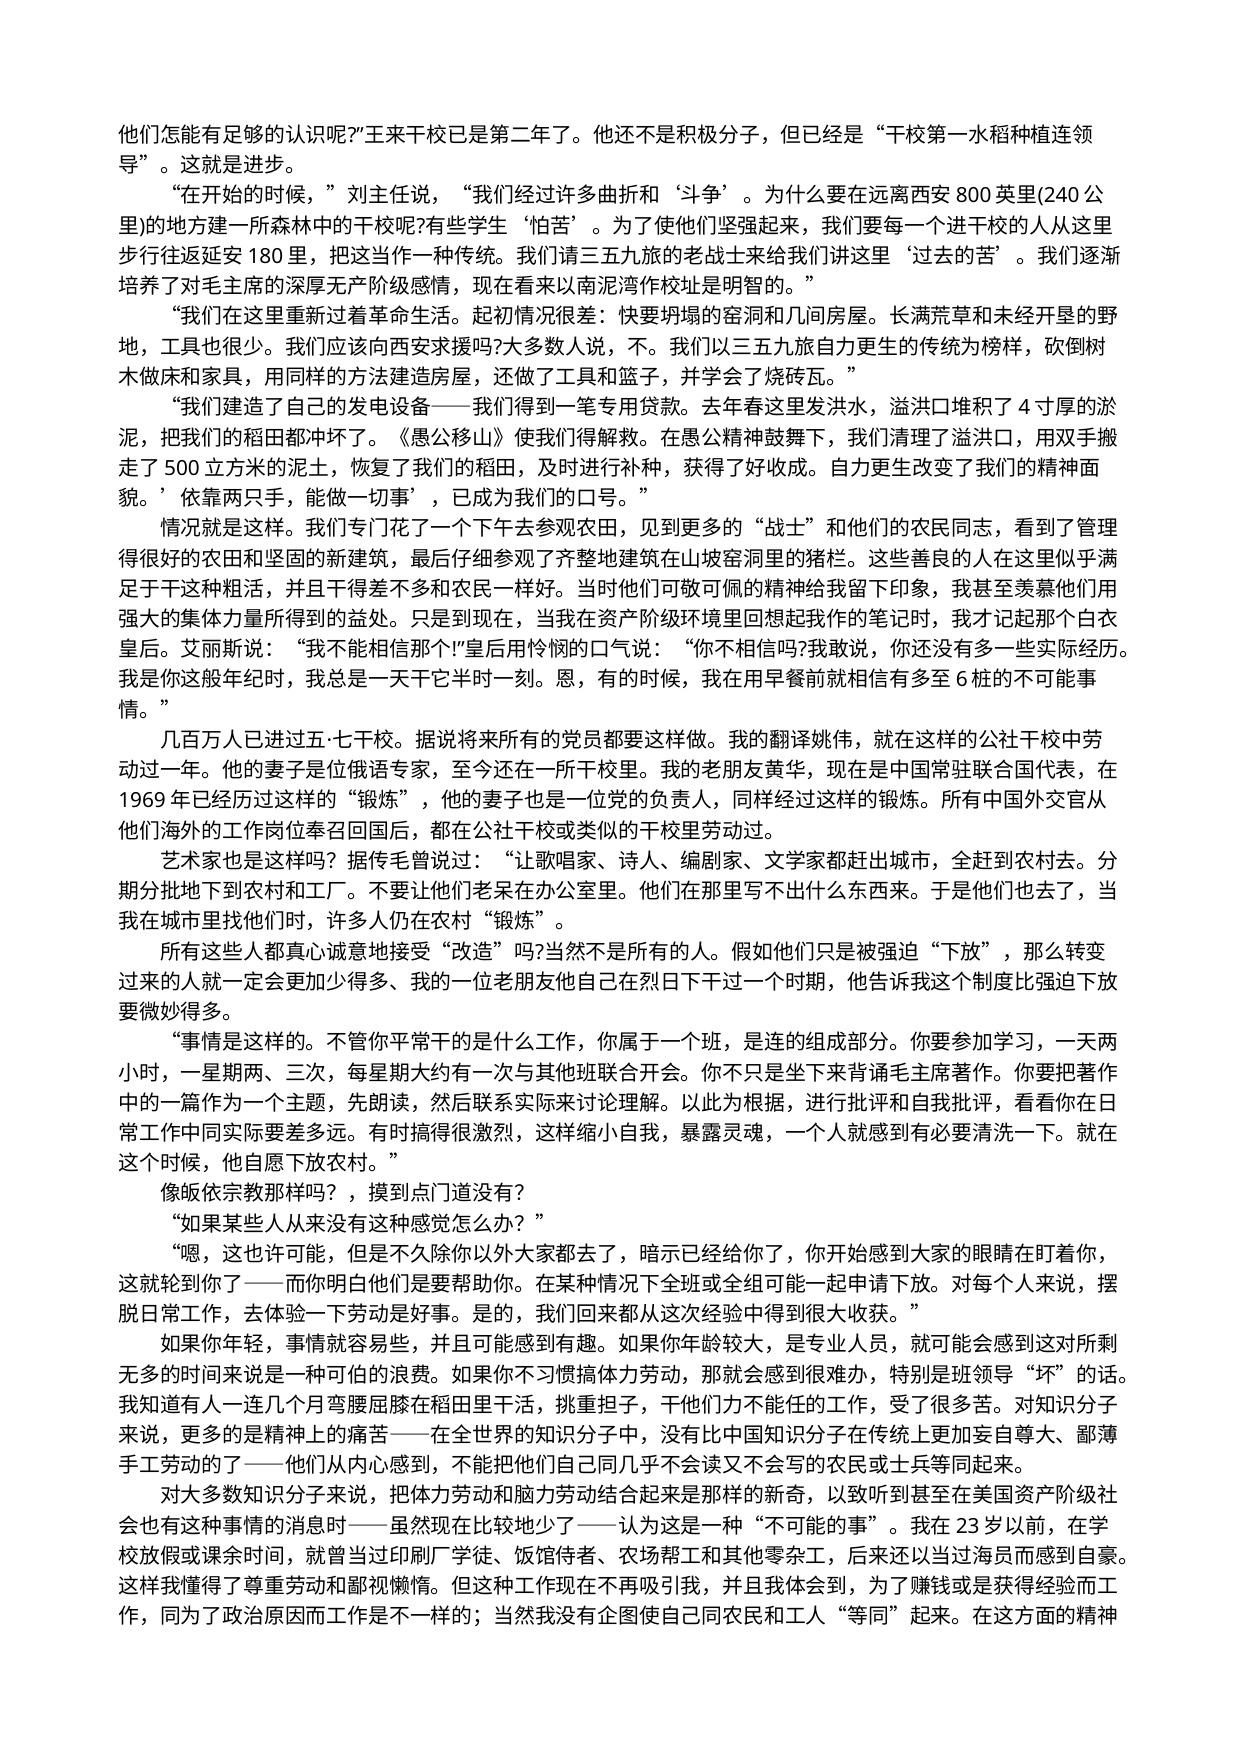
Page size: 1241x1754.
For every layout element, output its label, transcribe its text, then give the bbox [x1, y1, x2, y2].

text 几百万人已进过五·七干校。据说将来所有的党员都要这样做。我的翻译姚伟，就在这样的公社干校中劳动过一年。他的妻子是位俄语专家，至今还在一所干校里。我的老朋友黄华，现在是中国常驻联合国代表，在1969年已经历过这样的“锻炼”，他的妻子也是一位党的负责人，同样经过这样的锻炼。所有中国外交官从他们海外的工作岗位奉召回国后，都在公社干校或类似的干校里劳动过。 [118, 723, 1122, 844]
text 对大多数知识分子来说，把体力劳动和脑力劳动结合起来是那样的新奇，以致听到甚至在美国资产阶级社会也有这种事情的消息时——虽然现在比较地少了——认为这是一种“不可能的事”。我在23岁以前，在学校放假或课余时间，就曾当过印刷厂学徒、饭馆侍者、农场帮工和其他零杂工，后来还以当过海员而感到自豪。这样我懂得了尊重劳动和鄙视懒惰。但这种工作现在不再吸引我，并且我体会到，为了赚钱或是获得经验而工作，同为了政治原因而工作是不一样的；当然我没有企图使自己同农民和工人“等同”起来。在这方面的精神内容是缺乏的——至今所有资本主义社会的劳动哲学分明是这样的。 [118, 1479, 1122, 1630]
text 情况就是这样。我们专门花了一个下午去参观农田，见到更多的“战士”和他们的农民同志，看到了管理得很好的农田和坚固的新建筑，最后仔细参观了齐整地建筑在山坡窑洞里的猪栏。这些善良的人在这里似乎满足于干这种粗活，并且干得差不多和农民一样好。当时他们可敬可佩的精神给我留下印象，我甚至羡慕他们用强大的集体力量所得到的益处。只是到现在，当我在资产阶级环境里回想起我作的笔记时，我才记起那个白衣皇后。艾丽斯说：“我不能相信那个!”皇后用怜悯的口气说：“你不相信吗?我敢说，你还没有多一些实际经历。我是你这般年纪时，我总是一天干它半时一刻。恩，有的时候，我在用早餐前就相信有多至6桩的不可能事情。” [118, 512, 1122, 723]
text “在开始的时候，”刘主任说，“我们经过许多曲折和‘斗争’。为什么要在远离西安800英里(240公里)的地方建一所森林中的干校呢?有些学生‘怕苦’。为了使他们坚强起来，我们要每一个进干校的人从这里步行往返延安180里，把这当作一种传统。我们请三五九旅的老战士来给我们讲这里‘过去的苦’。我们逐渐培养了对毛主席的深厚无产阶级感情，现在看来以南泥湾作校址是明智的。” [118, 179, 1122, 300]
text 所有这些人都真心诚意地接受“改造”吗?当然不是所有的人。假如他们只是被强迫“下放”，那么转变过来的人就一定会更加少得多、我的一位老朋友他自己在烈日下干过一个时期，他告诉我这个制度比强迫下放要微妙得多。 [118, 935, 1122, 1026]
text “我们建造了自己的发电设备——我们得到一笔专用贷款。去年春这里发洪水，溢洪口堆积了4寸厚的淤泥，把我们的稻田都冲坏了。《愚公移山》使我们得解救。在愚公精神鼓舞下，我们清理了溢洪口，用双手搬走了500立方米的泥土，恢复了我们的稻田，及时进行补种，获得了好收成。自力更生改变了我们的精神面貌。’依靠两只手，能做一切事’，已成为我们的口号。” [118, 391, 1122, 512]
text “如果某些人从来没有这种感觉怎么办？” [118, 1207, 1122, 1237]
text “我们在这里重新过着革命生活。起初情况很差：快要坍塌的窑洞和几间房屋。长满荒草和未经开垦的野地，工具也很少。我们应该向西安求援吗?大多数人说，不。我们以三五九旅自力更生的传统为榜样，砍倒树木做床和家具，用同样的方法建造房屋，还做了工具和篮子，并学会了烧砖瓦。” [118, 300, 1122, 391]
text 像皈依宗教那样吗？，摸到点门道没有？ [118, 1177, 1122, 1207]
text 艺术家也是这样吗？据传毛曾说过：“让歌唱家、诗人、编剧家、文学家都赶出城市，全赶到农村去。分期分批地下到农村和工厂。不要让他们老呆在办公室里。他们在那里写不出什么东西来。于是他们也去了，当我在城市里找他们时，许多人仍在农村“锻炼”。 [118, 844, 1122, 935]
text “嗯，这也许可能，但是不久除你以外大家都去了，暗示已经给你了，你开始感到大家的眼睛在盯着你，这就轮到你了——而你明白他们是要帮助你。在某种情况下全班或全组可能一起申请下放。对每个人来说，摆脱日常工作，去体验一下劳动是好事。是的，我们回来都从这次经验中得到很大收获。” [118, 1237, 1122, 1328]
text 如果你年轻，事情就容易些，并且可能感到有趣。如果你年龄较大，是专业人员，就可能会感到这对所剩无多的时间来说是一种可伯的浪费。如果你不习惯搞体力劳动，那就会感到很难办，特别是班领导“坏”的话。我知道有人一连几个月弯腰屈膝在稻田里干活，挑重担子，干他们力不能任的工作，受了很多苦。对知识分子来说，更多的是精神上的痛苦——在全世界的知识分子中，没有比中国知识分子在传统上更加妄自尊大、鄙薄手工劳动的了——他们从内心感到，不能把他们自己同几乎不会读又不会写的农民或士兵等同起来。 [118, 1328, 1122, 1479]
text 他们怎能有足够的认识呢?”王来干校已是第二年了。他还不是积极分子，但已经是“干校第一水稻种植连领导”。这就是进步。 [118, 118, 1122, 179]
text “事情是这样的。不管你平常干的是什么工作，你属于一个班，是连的组成部分。你要参加学习，一天两小时，一星期两、三次，每星期大约有一次与其他班联合开会。你不只是坐下来背诵毛主席著作。你要把著作中的一篇作为一个主题，先朗读，然后联系实际来讨论理解。以此为根据，进行批评和自我批评，看看你在日常工作中同实际要差多远。有时搞得很激烈，这样缩小自我，暴露灵魂，一个人就感到有必要清洗一下。就在这个时候，他自愿下放农村。” [118, 1026, 1122, 1177]
